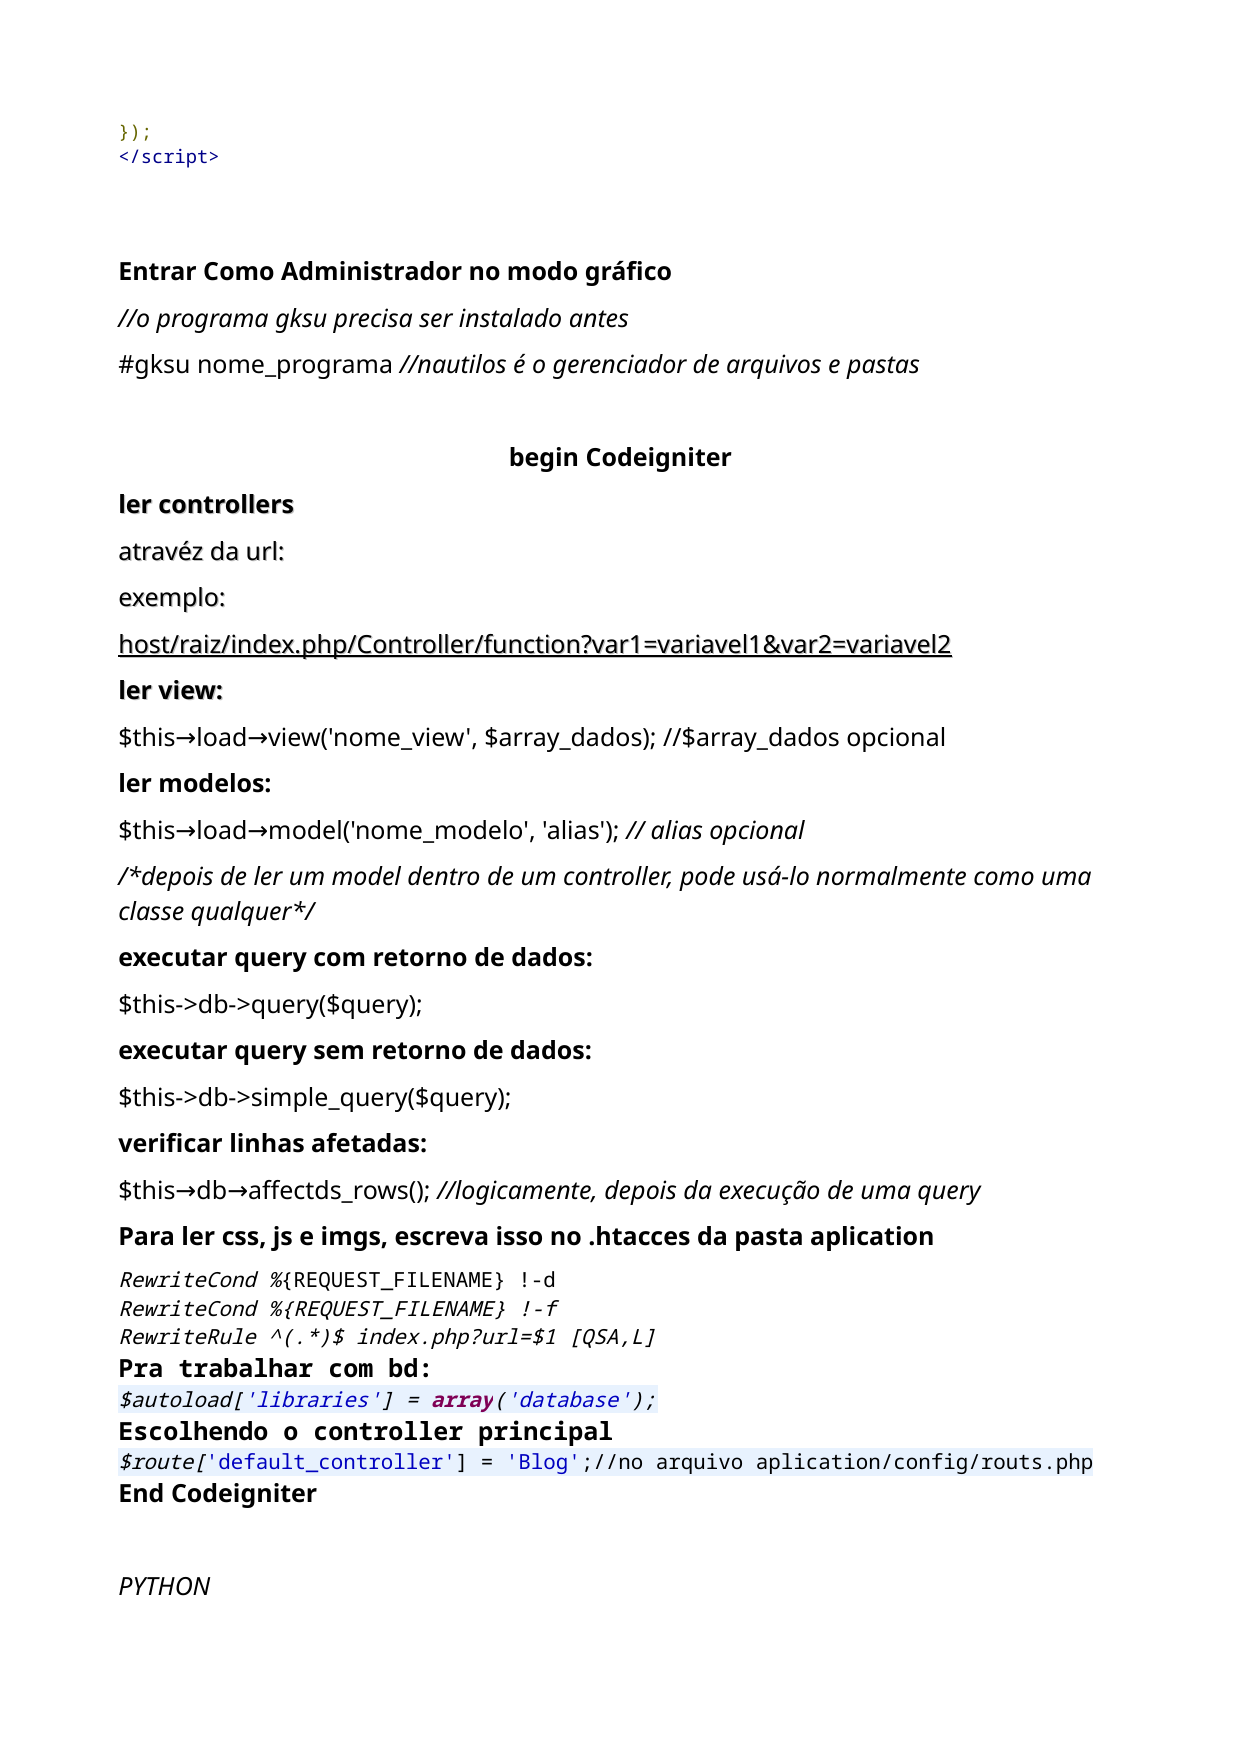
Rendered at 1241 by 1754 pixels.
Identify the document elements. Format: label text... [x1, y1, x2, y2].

text exemplo: [118, 580, 1122, 614]
text $this→db→affectds_rows(); //logicamente, depois da execução de uma query [118, 1172, 1122, 1207]
text Entrar Como Administrador no modo gráfico [118, 254, 1122, 288]
text verificar linhas afetadas: [118, 1126, 1122, 1160]
text Para ler css, js e imgs, escreva isso no .htacces da pasta aplication [118, 1219, 1122, 1253]
text End Codeigniter [118, 1476, 1122, 1510]
text $route['default_controller'] = 'Blog';//no arquivo aplication/config/routs.php [118, 1447, 1122, 1476]
text /*depois de ler um model dentro de um controller, pode usá-lo normalmente como uma classe qualquer*/ [118, 859, 1122, 927]
list </script> [118, 144, 1122, 169]
text Pra trabalhar com bd: [118, 1351, 1122, 1385]
text executar query com retorno de dados: [118, 940, 1122, 974]
text #gksu nome_programa //nautilos é o gerenciador de arquivos e pastas [118, 347, 1122, 381]
text begin Codeigniter [118, 440, 1122, 474]
list }); [118, 118, 1122, 144]
text ler view: [118, 673, 1122, 707]
text RewriteCond %{REQUEST_FILENAME} !-d [118, 1266, 1122, 1294]
text $this->db->simple_query($query); [118, 1079, 1122, 1113]
text //o programa gksu precisa ser instalado antes [118, 300, 1122, 334]
text Escolhendo o controller principal [118, 1413, 1122, 1447]
text RewriteCond %{REQUEST_FILENAME} !-f [118, 1294, 1122, 1322]
text host/raiz/index.php/Controller/function?var1=variavel1&var2=variavel2 [118, 626, 1122, 660]
text $this→load→model('nome_modelo', 'alias'); // alias opcional [118, 812, 1122, 847]
text executar query sem retorno de dados: [118, 1033, 1122, 1067]
text ler controllers [118, 487, 1122, 521]
text $autoload['libraries'] = array('database'); [118, 1385, 1122, 1413]
text PYTHON [118, 1569, 1122, 1603]
text RewriteRule ^(.*)$ index.php?url=$1 [QSA,L] [118, 1322, 1122, 1351]
text atravéz da url: [118, 533, 1122, 567]
text $this→load→view('nome_view', $array_dados); //$array_dados opcional [118, 719, 1122, 753]
text ler modelos: [118, 766, 1122, 800]
text $this->db->query($query); [118, 986, 1122, 1020]
